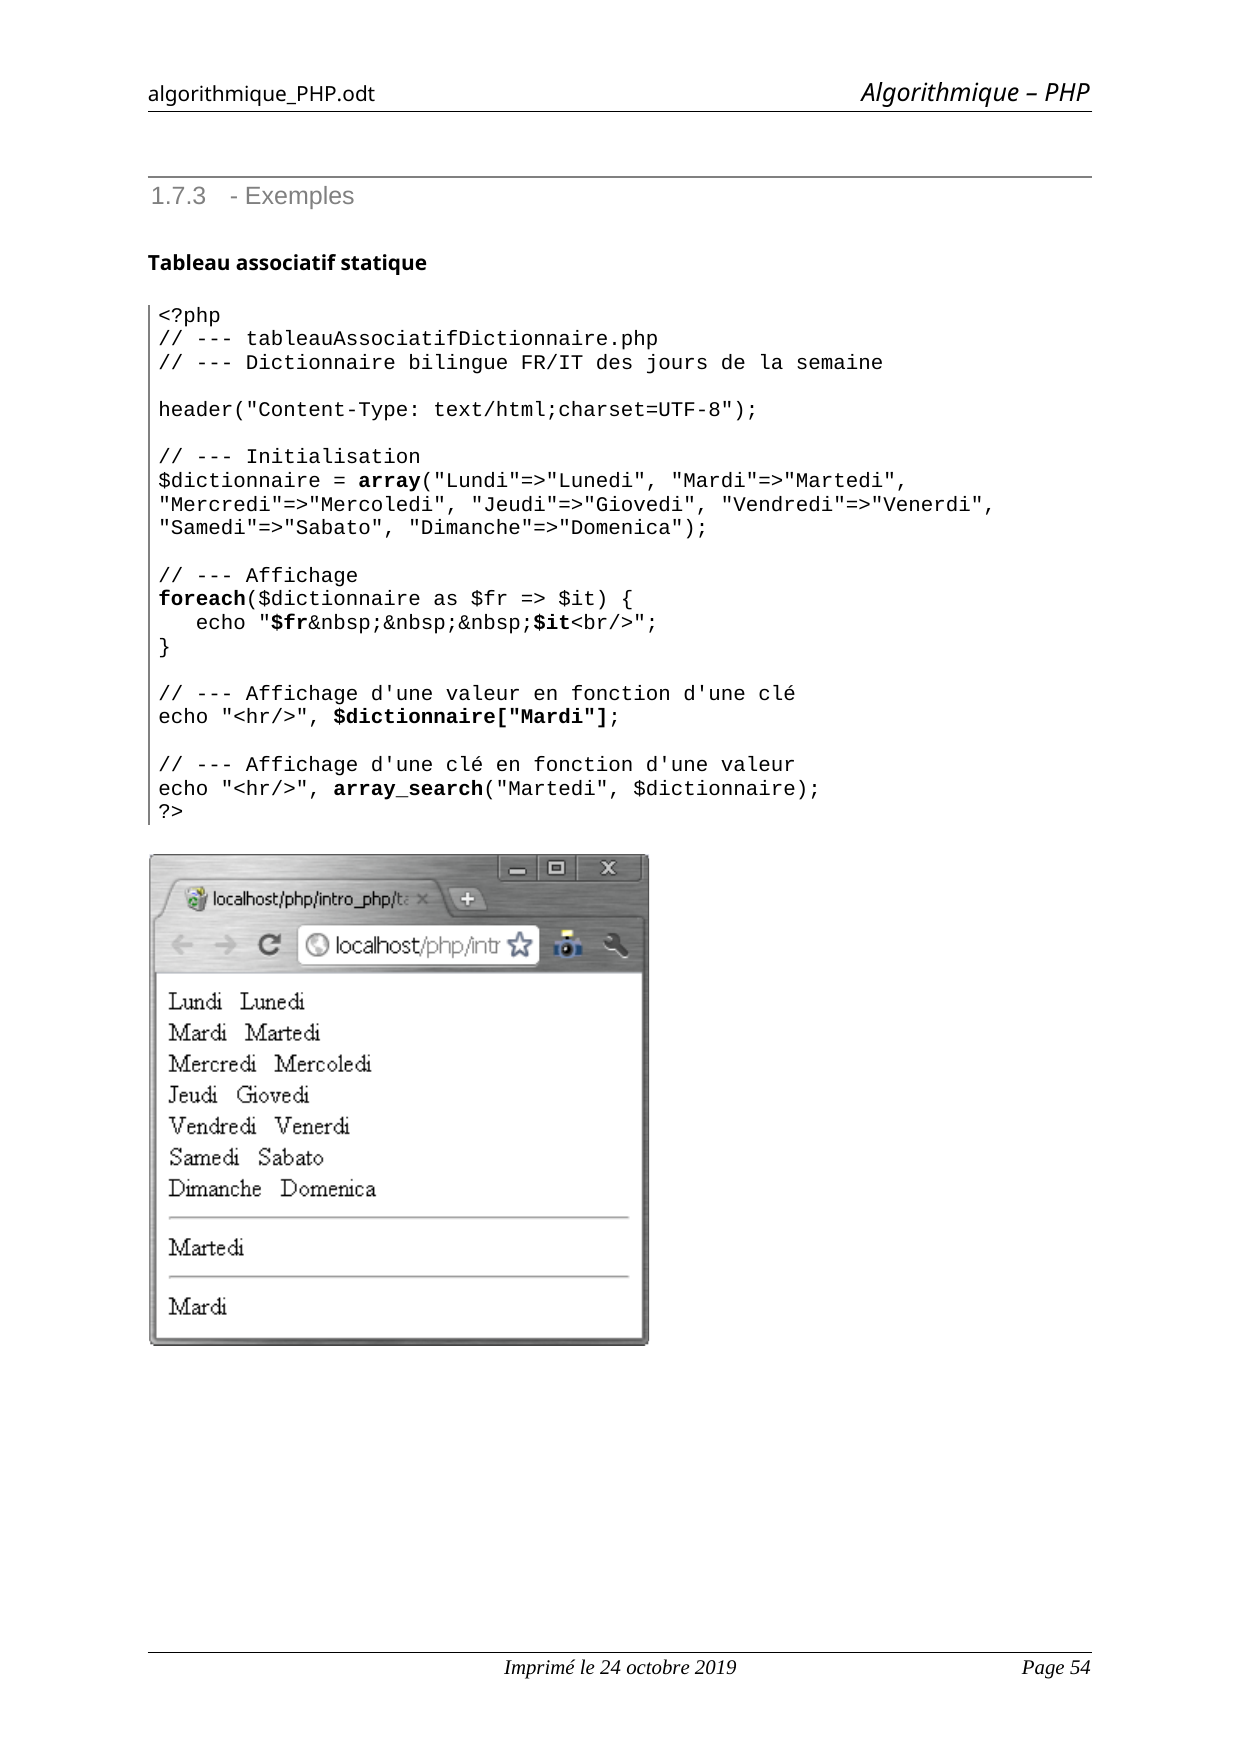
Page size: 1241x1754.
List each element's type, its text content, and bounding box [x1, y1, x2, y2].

text // --- Initialisation [150, 446, 1092, 470]
text echo "<hr/>", $dictionnaire["Mardi"]; [150, 707, 1092, 730]
text echo "$fr&nbsp;&nbsp;&nbsp;$it<br/>"; [150, 612, 1092, 636]
text header("Content-Type: text/html;charset=UTF-8"); [150, 399, 1092, 423]
text // --- Dictionnaire bilingue FR/IT des jours de la semaine [150, 352, 1092, 376]
text Tableau associatif statique [148, 248, 1092, 276]
text $dictionnaire = array("Lundi"=>"Lunedi", "Mardi"=>"Martedi", "Mercredi"=>"Mercoledi", "Jeudi"=>"Giovedi", "Vendredi"=>"Venerdi", "Samedi"=>"Sabato", "Dimanche"=>"Domenica"); [150, 470, 1092, 541]
text } [150, 636, 1092, 659]
text echo "<hr/>", array_search("Martedi", $dictionnaire); [150, 777, 1092, 801]
text <?php [148, 304, 1092, 328]
text ?> [150, 801, 1092, 825]
picture [149, 854, 650, 1346]
text // --- tableauAssociatifDictionnaire.php [150, 328, 1092, 352]
text // --- Affichage d'une clé en fonction d'une valeur [150, 754, 1092, 777]
subtitle - Exemples [148, 178, 1092, 213]
text // --- Affichage [150, 565, 1092, 588]
text foreach($dictionnaire as $fr => $it) { [150, 588, 1092, 612]
text // --- Affichage d'une valeur en fonction d'une clé [150, 683, 1092, 707]
